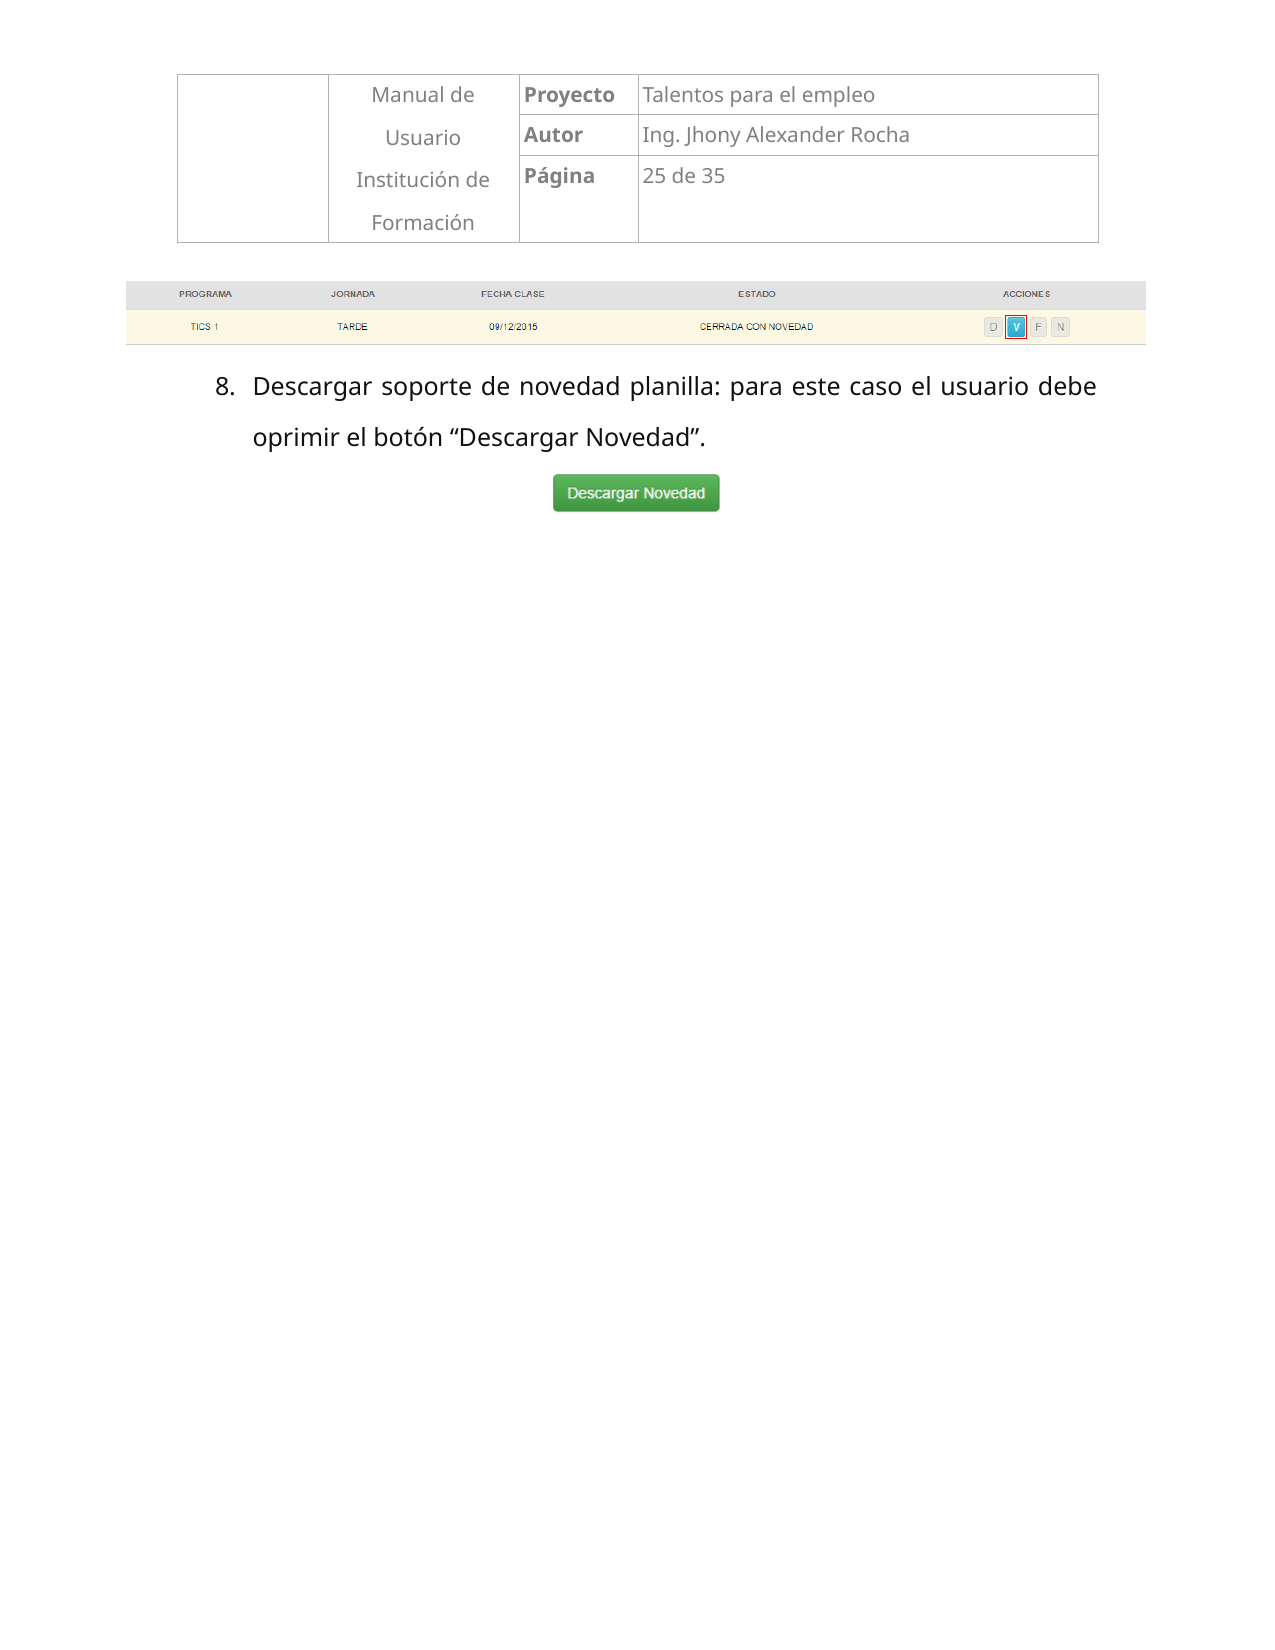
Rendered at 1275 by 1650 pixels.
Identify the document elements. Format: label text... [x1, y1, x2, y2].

picture [123, 276, 1152, 352]
list Descargar soporte de novedad planilla: para este caso el usuario debe oprimir el botón “Descargar Novedad”. [215, 352, 1098, 454]
picture [550, 470, 725, 516]
